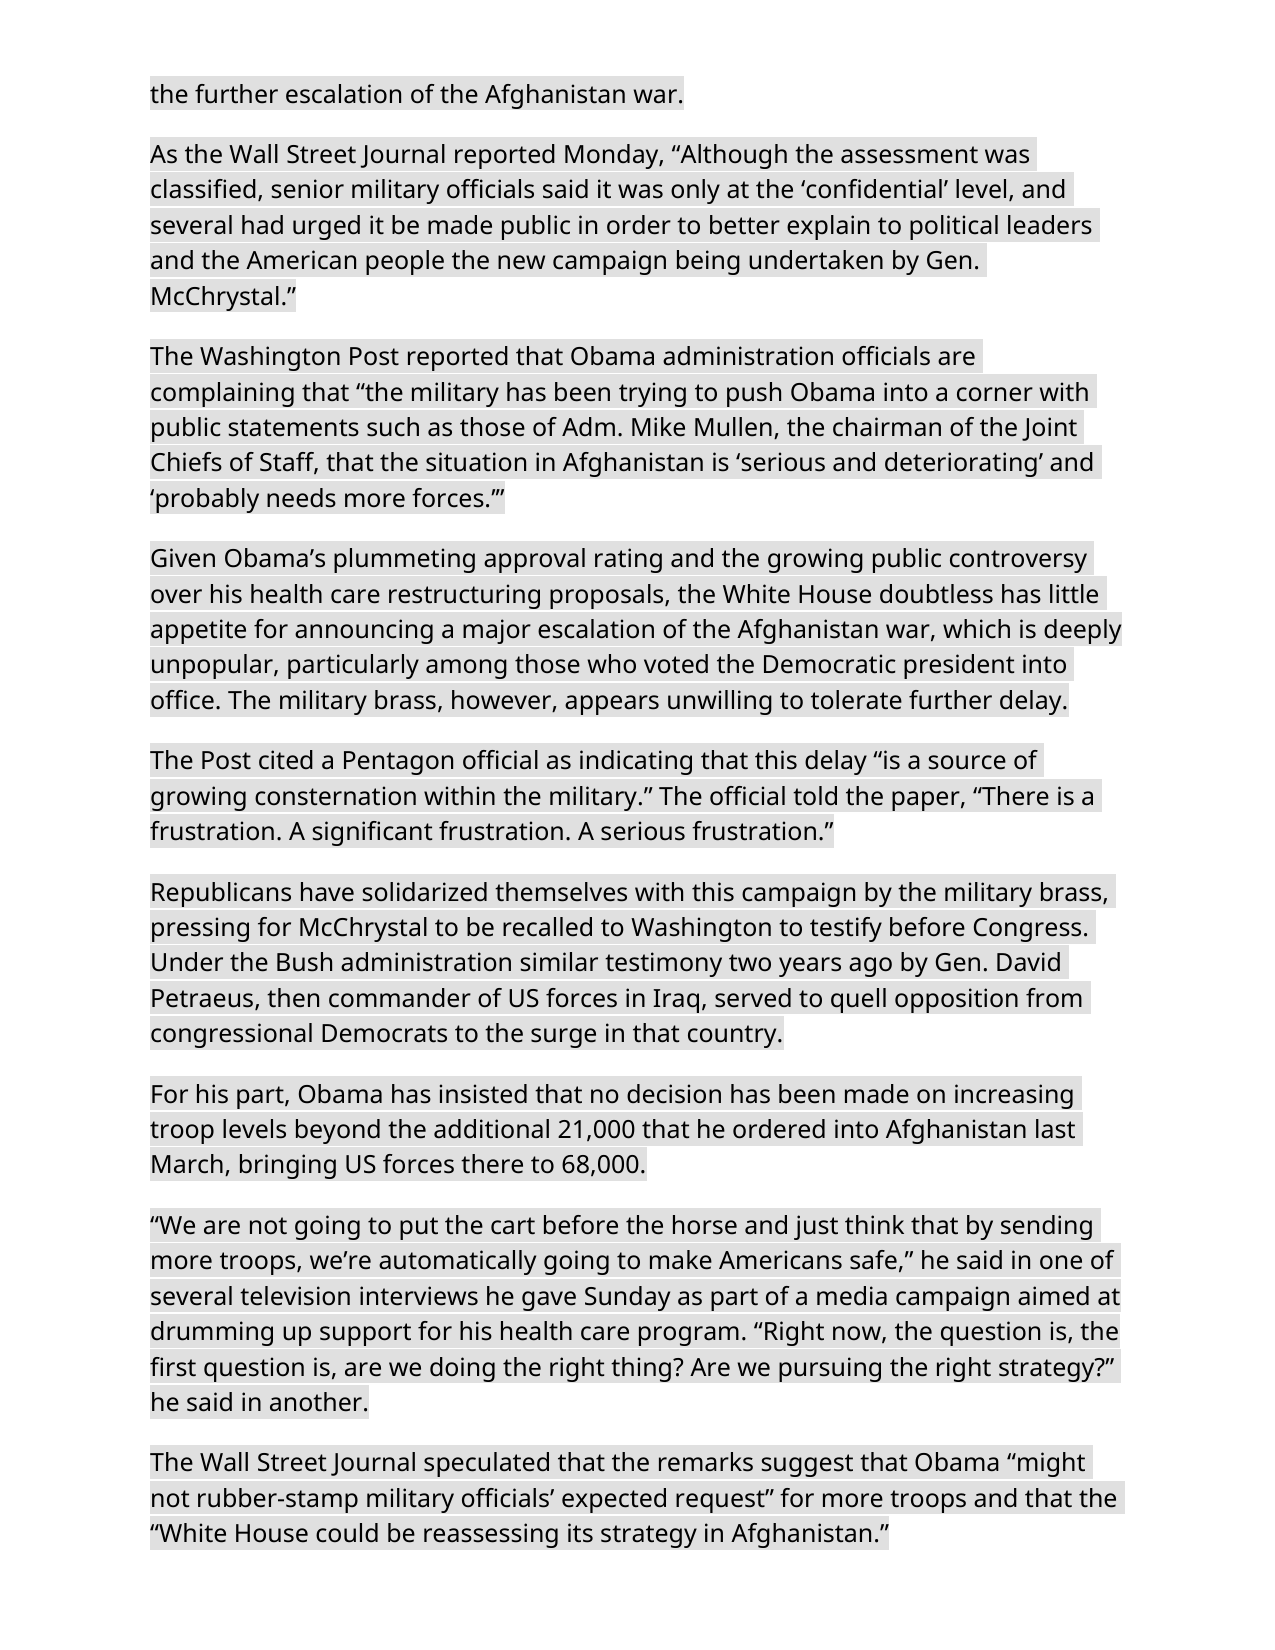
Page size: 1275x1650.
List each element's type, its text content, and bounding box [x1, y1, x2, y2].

text The Wall Street Journal speculated that the remarks suggest that Obama “might not rubber-stamp military officials’ expected request” for more troops and that the “White House could be reassessing its strategy in Afghanistan.” [150, 1444, 1125, 1550]
text the further escalation of the Afghanistan war. [150, 75, 1125, 110]
text The Post cited a Pentagon official as indicating that this delay “is a source of growing consternation within the military.” The official told the paper, “There is a frustration. A significant frustration. A serious frustration.” [150, 742, 1125, 848]
text “We are not going to put the cart before the horse and just think that by sending more troops, we’re automatically going to make Americans safe,” he said in one of several television interviews he gave Sunday as part of a media campaign aimed at drumming up support for his health care program. “Right now, the question is, the first question is, are we doing the right thing? Are we pursuing the right strategy?” he said in another. [150, 1206, 1125, 1419]
text The Washington Post reported that Obama administration officials are complaining that “the military has been trying to push Obama into a corner with public statements such as those of Adm. Mike Mullen, the chairman of the Joint Chiefs of Staff, that the situation in Afghanistan is ‘serious and deteriorating’ and ‘probably needs more forces.’” [150, 337, 1125, 514]
text As the Wall Street Journal reported Monday, “Although the assessment was classified, senior military officials said it was only at the ‘confidential’ level, and several had urged it be made public in order to better explain to political leaders and the American people the new campaign being undertaken by Gen. McChrystal.” [150, 135, 1125, 312]
text Given Obama’s plummeting approval rating and the growing public controversy over his health care restructuring proposals, the White House doubtless has little appetite for announcing a major escalation of the Afghanistan war, which is deeply unpopular, particularly among those who voted the Democratic president into office. The military brass, however, appears unwilling to tolerate further delay. [150, 539, 1125, 717]
text Republicans have solidarized themselves with this campaign by the military brass, pressing for McChrystal to be recalled to Washington to testify before Congress. Under the Bush administration similar testimony two years ago by Gen. David Petraeus, then commander of US forces in Iraq, served to quell opposition from congressional Democrats to the surge in that country. [150, 873, 1125, 1050]
text For his part, Obama has insisted that no decision has been made on increasing troop levels beyond the additional 21,000 that he ordered into Afghanistan last March, bringing US forces there to 68,000. [150, 1075, 1125, 1181]
